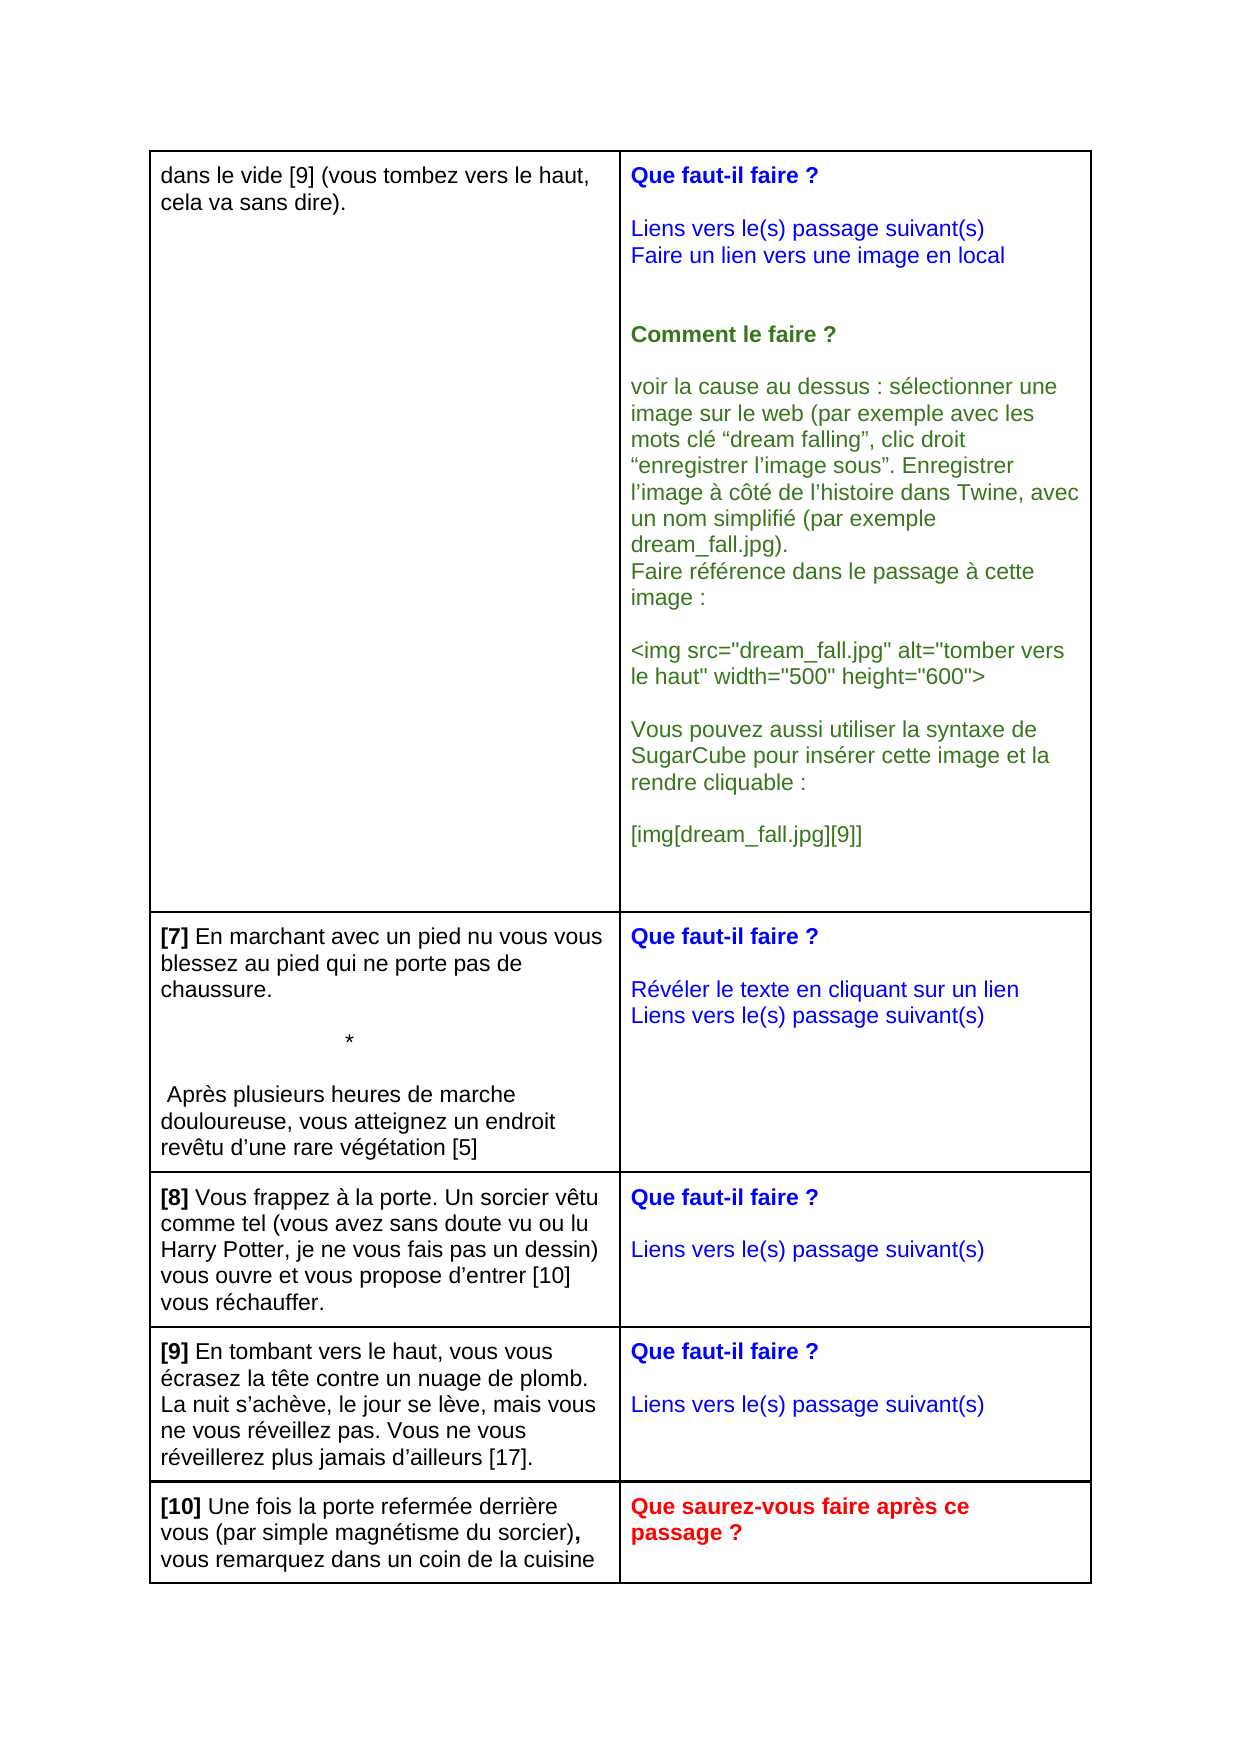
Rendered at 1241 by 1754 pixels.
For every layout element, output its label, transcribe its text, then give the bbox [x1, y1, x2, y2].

table_cell Que saurez-vous faire après ce passage ? [621, 1483, 1090, 1582]
table_cell Que faut-il faire ? Liens vers le(s) passage suivant(s) [621, 1328, 1090, 1480]
table_cell Que faut-il faire ? Liens vers le(s) passage suivant(s) [621, 1173, 1090, 1326]
table_cell [7] En marchant avec un pied nu vous vous blessez au pied qui ne porte pas de chaussure. * Après plusieurs heures de marche douloureuse, vous atteignez un endroit revêtu d’une rare végétation [5] [151, 913, 619, 1171]
table_cell Que faut-il faire ? Liens vers le(s) passage suivant(s) Faire un lien vers une image en local Comment le faire ? voir la cause au dessus : sélectionner une image sur le web (par exemple avec les mots clé “dream falling”, clic droit “enregistrer l’image sous”. Enregistrer l’image à côté de l’histoire dans Twine, avec un nom simplifié (par exemple dream_fall.jpg). Faire référence dans le passage à cette image : <img src="dream_fall.jpg" alt="tomber vers le haut" width="500" height="600"> Vous pouvez aussi utiliser la syntaxe de SugarCube pour insérer cette image et la rendre cliquable : [img[dream_fall.jpg][9]] [621, 152, 1090, 911]
table_cell [10] Une fois la porte refermée derrière vous (par simple magnétisme du sorcier), vous remarquez dans un coin de la cuisine [151, 1483, 619, 1582]
table_cell dans le vide [9] (vous tombez vers le haut, cela va sans dire). [151, 152, 619, 911]
table_cell [8] Vous frappez à la porte. Un sorcier vêtu comme tel (vous avez sans doute vu ou lu Harry Potter, je ne vous fais pas un dessin) vous ouvre et vous propose d’entrer [10] vous réchauffer. [151, 1173, 619, 1326]
table_cell Que faut-il faire ? Révéler le texte en cliquant sur un lien Liens vers le(s) passage suivant(s) [621, 913, 1090, 1171]
table_cell [9] En tombant vers le haut, vous vous écrasez la tête contre un nuage de plomb. La nuit s’achève, le jour se lève, mais vous ne vous réveillez pas. Vous ne vous réveillerez plus jamais d’ailleurs [17]. [151, 1328, 619, 1480]
